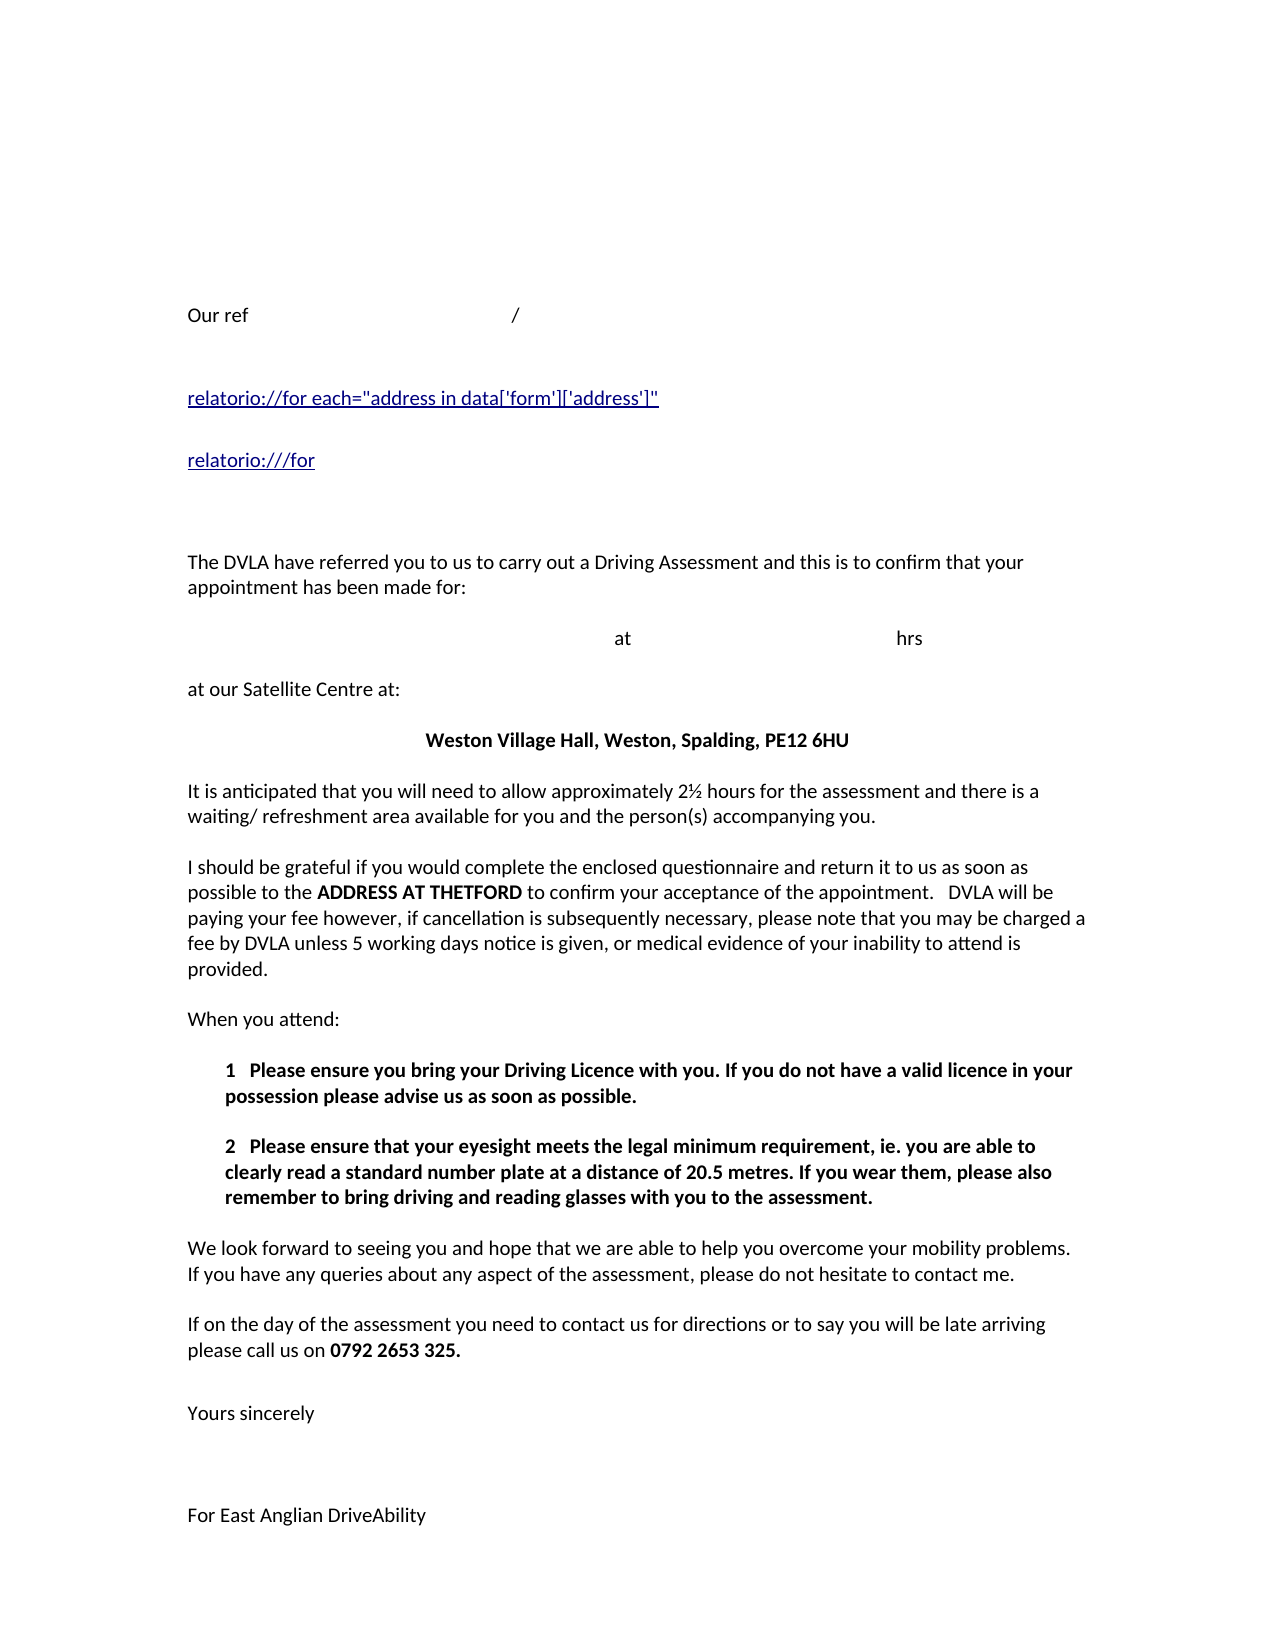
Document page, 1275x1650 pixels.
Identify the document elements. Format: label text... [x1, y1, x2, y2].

text If on the day of the assessment you need to contact us for directions or to say you will be late arriving please call us on 0792 2653 325. [187, 1312, 1087, 1362]
text For East Anglian DriveAbility [187, 1502, 1087, 1527]
text When you attend: [187, 1007, 1087, 1032]
text <data['form']['title']> <data['form']['name']> [187, 353, 1087, 379]
text at our Satellite Centre at: [187, 676, 1087, 702]
text <time> [187, 328, 1087, 353]
text <data['form']['apmt_start_date']> at <data['form']['apmt_start_time']> hrs [187, 625, 1087, 651]
text Our ref <data['form']['file_refrence_no']> / <data['form']['id']> [187, 302, 1087, 328]
text It is anticipated that you will need to allow approximately 2½ hours for the assessment and there is a waiting/ refreshment area available for you and the person(s) accompanying you. [187, 778, 1087, 829]
text I should be grateful if you would complete the enclosed questionnaire and return it to us as soon as possible to the ADDRESS AT THETFORD to confirm your acceptance of the appointment. DVLA will be paying your fee however, if cancellation is subsequently necessary, please note that you may be charged a fee by DVLA unless 5 working days notice is given, or medical evidence of your inability to attend is provided. [187, 854, 1087, 981]
table_cell <address> [188, 410, 1087, 441]
text The DVLA have referred you to us to carry out a Driving Assessment and this is to confirm that your appointment has been made for: [187, 549, 1087, 600]
text 1 Please ensure you bring your Driving Licence with you. If you do not have a valid licence in your possession please advise us as soon as possible. [225, 1057, 1087, 1108]
table_cell relatorio:///for [188, 441, 1087, 473]
text 2 Please ensure that your eyesight meets the legal minimum requirement, ie. you are able to clearly read a standard number plate at a distance of 20.5 metres. If you wear them, please also remember to bring driving and reading glasses with you to the assessment. [225, 1134, 1087, 1210]
text Weston Village Hall, Weston, Spalding, PE12 6HU [187, 727, 1087, 752]
text <data['form']['title_last_name']> [187, 498, 1087, 524]
table_header relatorio://for each="address in data['form']['address']" [188, 379, 1087, 410]
text We look forward to seeing you and hope that we are able to help you overcome your mobility problems. If you have any queries about any aspect of the assessment, please do not hesitate to contact me. [187, 1235, 1087, 1286]
text Yours sincerely [187, 1400, 1087, 1426]
